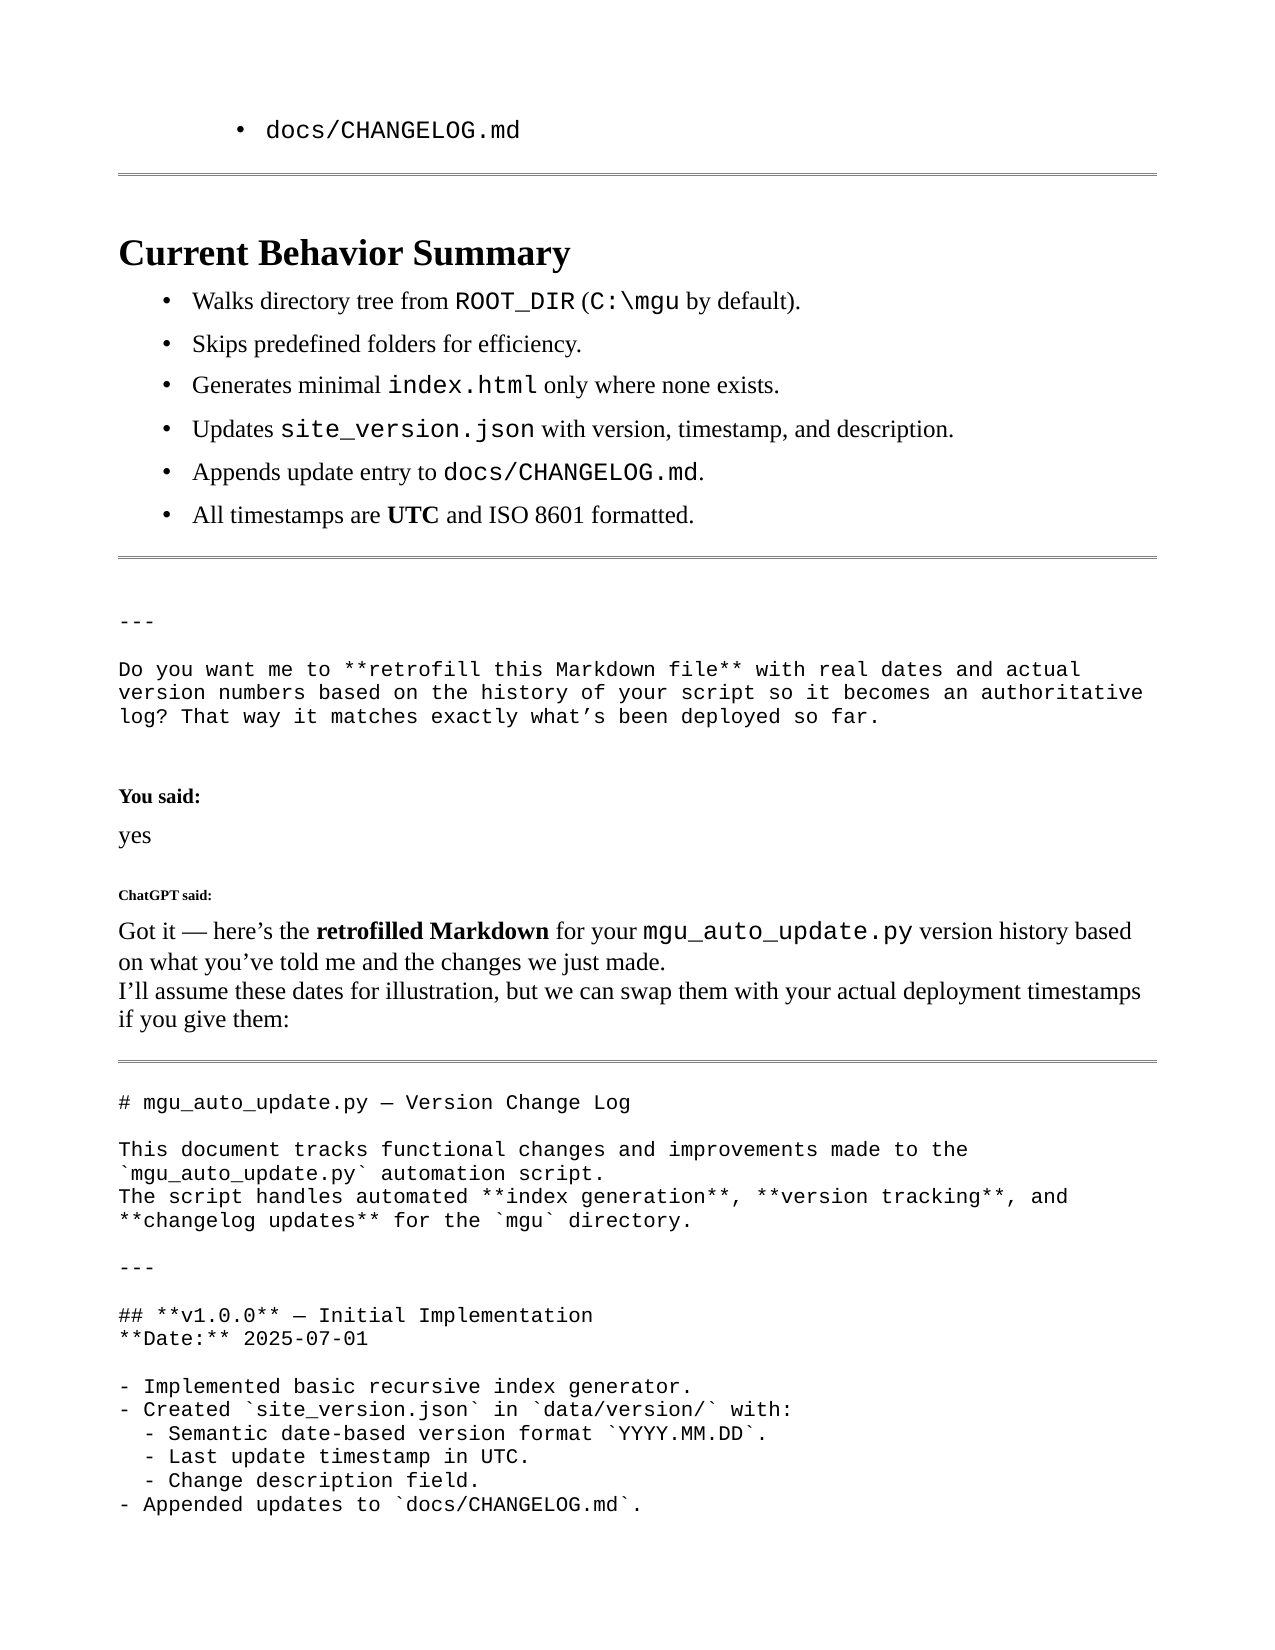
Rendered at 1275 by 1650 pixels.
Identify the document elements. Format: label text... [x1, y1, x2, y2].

text - Change description field. [118, 1470, 1157, 1494]
text The script handles automated **index generation**, **version tracking**, and **changelog updates** for the `mgu` directory. [118, 1186, 1157, 1234]
text - Implemented basic recursive index generator. [118, 1376, 1157, 1399]
text - Appended updates to `docs/CHANGELOG.md`. [118, 1494, 1157, 1517]
text ## **v1.0.0** — Initial Implementation [118, 1305, 1157, 1328]
text Got it — here’s the retrofilled Markdown for your mgu_auto_update.py version history based on what you’ve told me and the changes we just made. I’ll assume these dates for illustration, but we can swap them with your actual deployment timestamps if you give them: [118, 916, 1157, 1033]
text Do you want me to **retrofill this Markdown file** with real dates and actual version numbers based on the history of your script so it becomes an authoritative log? That way it matches exactly what’s been deployed so far. [118, 659, 1157, 729]
list All timestamps are UTC and ISO 8601 formatted. [162, 500, 1157, 529]
text - Created `site_version.json` in `data/version/` with: [118, 1399, 1157, 1423]
list docs/CHANGELOG.md [236, 118, 1157, 146]
text --- [118, 611, 1157, 635]
text --- [118, 1257, 1157, 1281]
list Appends update entry to docs/CHANGELOG.md. [162, 457, 1157, 488]
subtitle You said: [118, 784, 1157, 808]
text - Last update timestamp in UTC. [118, 1447, 1157, 1470]
text - Semantic date-based version format `YYYY.MM.DD`. [118, 1423, 1157, 1447]
subtitle Current Behavior Summary [118, 230, 1157, 273]
list Skips predefined folders for efficiency. [162, 329, 1157, 358]
text # mgu_auto_update.py — Version Change Log [118, 1092, 1157, 1116]
text **Date:** 2025-07-01 [118, 1328, 1157, 1352]
text This document tracks functional changes and improvements made to the `mgu_auto_update.py` automation script. [118, 1139, 1157, 1186]
list Updates site_version.json with version, timestamp, and description. [162, 414, 1157, 444]
list Walks directory tree from ROOT_DIR (C:\mgu by default). [162, 286, 1157, 317]
subtitle ChatGPT said: [118, 887, 1157, 904]
list Generates minimal index.html only where none exists. [162, 370, 1157, 401]
text yes [118, 821, 1157, 849]
